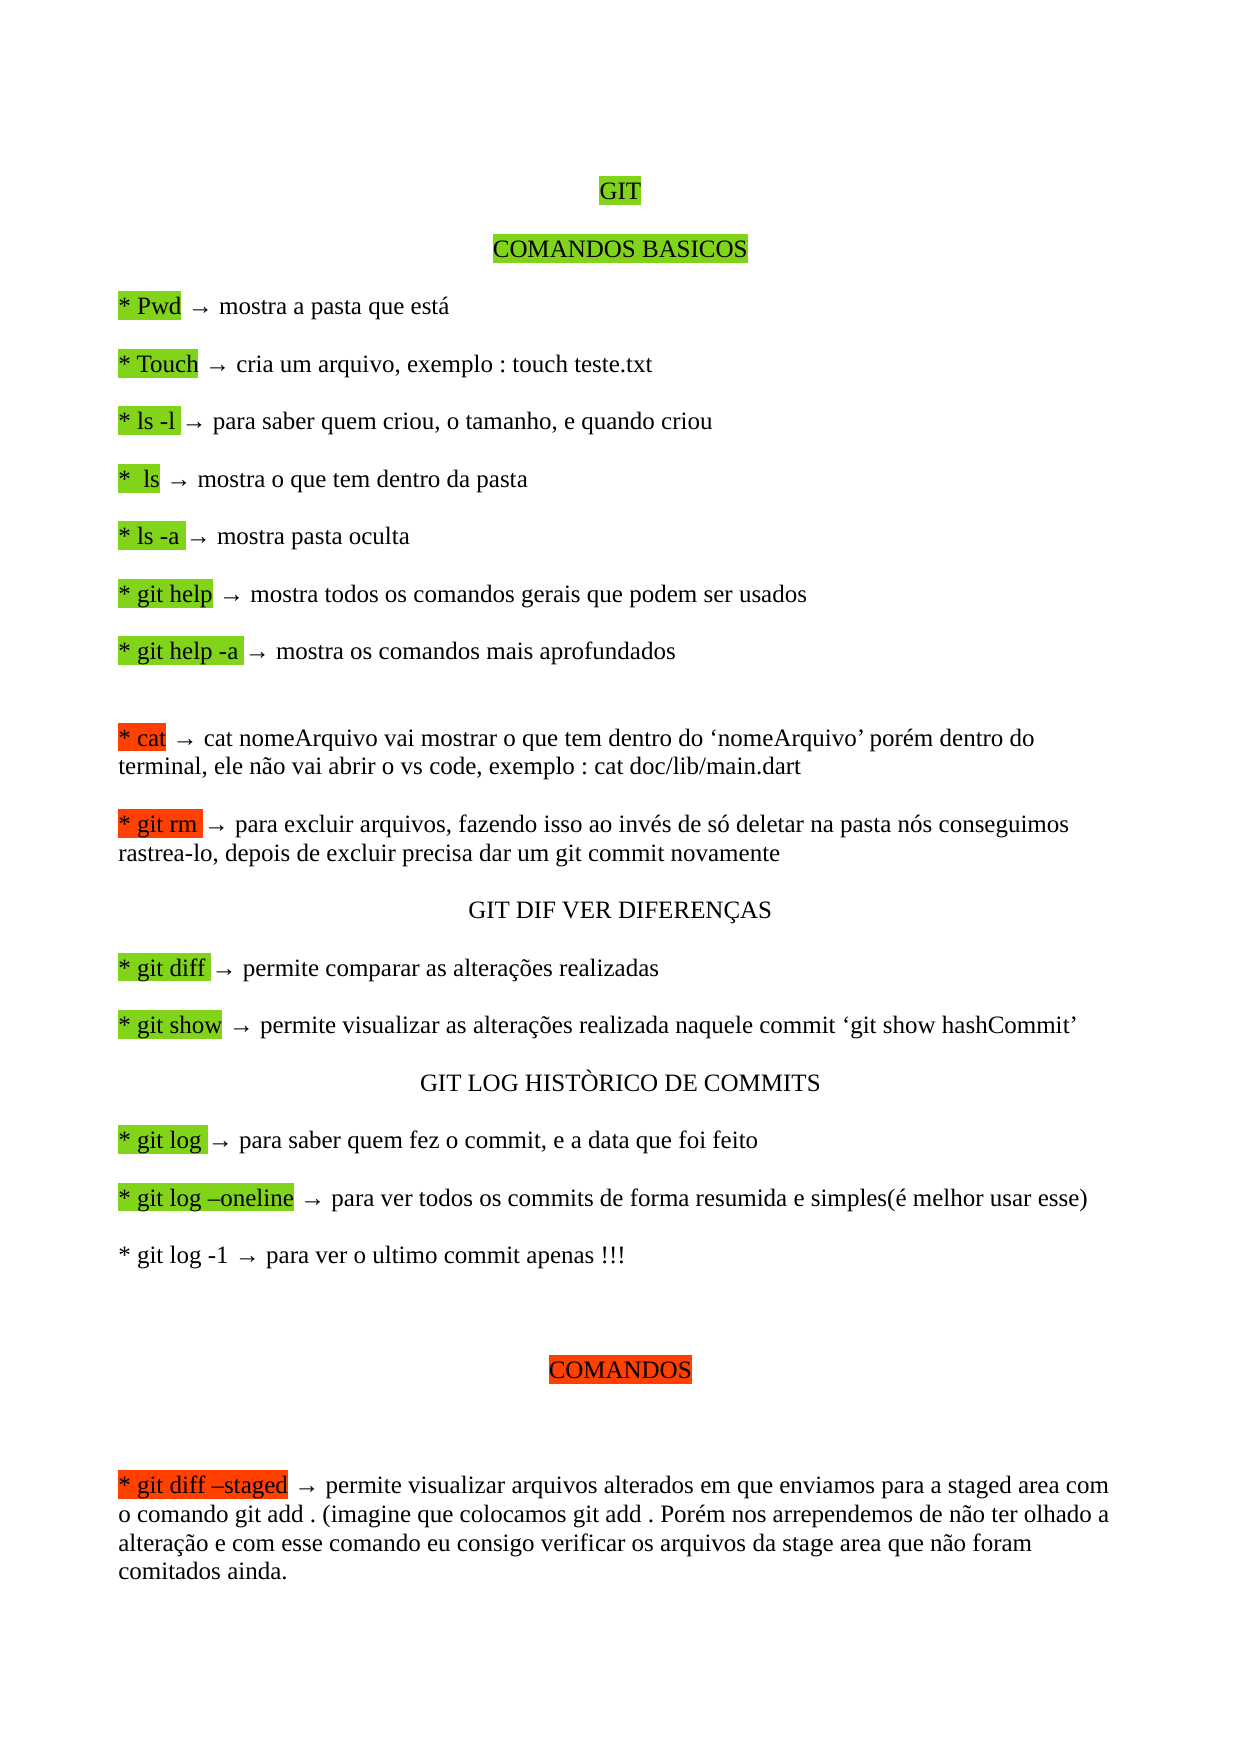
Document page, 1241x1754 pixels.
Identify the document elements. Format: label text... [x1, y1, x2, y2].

text * cat → cat nomeArquivo vai mostrar o que tem dentro do ‘nomeArquivo’ porém dentro do terminal, ele não vai abrir o vs code, exemplo : cat doc/lib/main.dart [118, 723, 1122, 780]
text * git rm → para excluir arquivos, fazendo isso ao invés de só deletar na pasta nós conseguimos rastrea-lo, depois de excluir precisa dar um git commit novamente [118, 809, 1122, 866]
text * git diff –staged → permite visualizar arquivos alterados em que enviamos para a staged area com o comando git add . (imagine que colocamos git add . Porém nos arrependemos de não ter olhado a alteração e com esse comando eu consigo verificar os arquivos da stage area que não foram comitados ainda. [118, 1470, 1122, 1585]
text GIT DIF VER DIFERENÇAS [118, 895, 1122, 924]
text * Pwd → mostra a pasta que está [118, 291, 1122, 320]
text * ls → mostra o que tem dentro da pasta [118, 464, 1122, 493]
text COMANDOS BASICOS [118, 234, 1122, 263]
text * Touch → cria um arquivo, exemplo : touch teste.txt [118, 349, 1122, 378]
text COMANDOS [118, 1355, 1122, 1384]
text * git help → mostra todos os comandos gerais que podem ser usados [118, 579, 1122, 608]
text * git log –oneline → para ver todos os commits de forma resumida e simples(é melhor usar esse) [118, 1183, 1122, 1211]
text * git log -1 → para ver o ultimo commit apenas !!! [118, 1240, 1122, 1269]
text GIT [118, 176, 1122, 205]
text GIT LOG HISTÒRICO DE COMMITS [118, 1068, 1122, 1096]
text * ls -l → para saber quem criou, o tamanho, e quando criou [118, 406, 1122, 435]
text * git diff → permite comparar as alterações realizadas [118, 953, 1122, 981]
text * ls -a → mostra pasta oculta [118, 521, 1122, 550]
text * git log → para saber quem fez o commit, e a data que foi feito [118, 1125, 1122, 1154]
text * git show → permite visualizar as alterações realizada naquele commit ‘git show hashCommit’ [118, 1010, 1122, 1039]
text * git help -a → mostra os comandos mais aprofundados [118, 636, 1122, 665]
